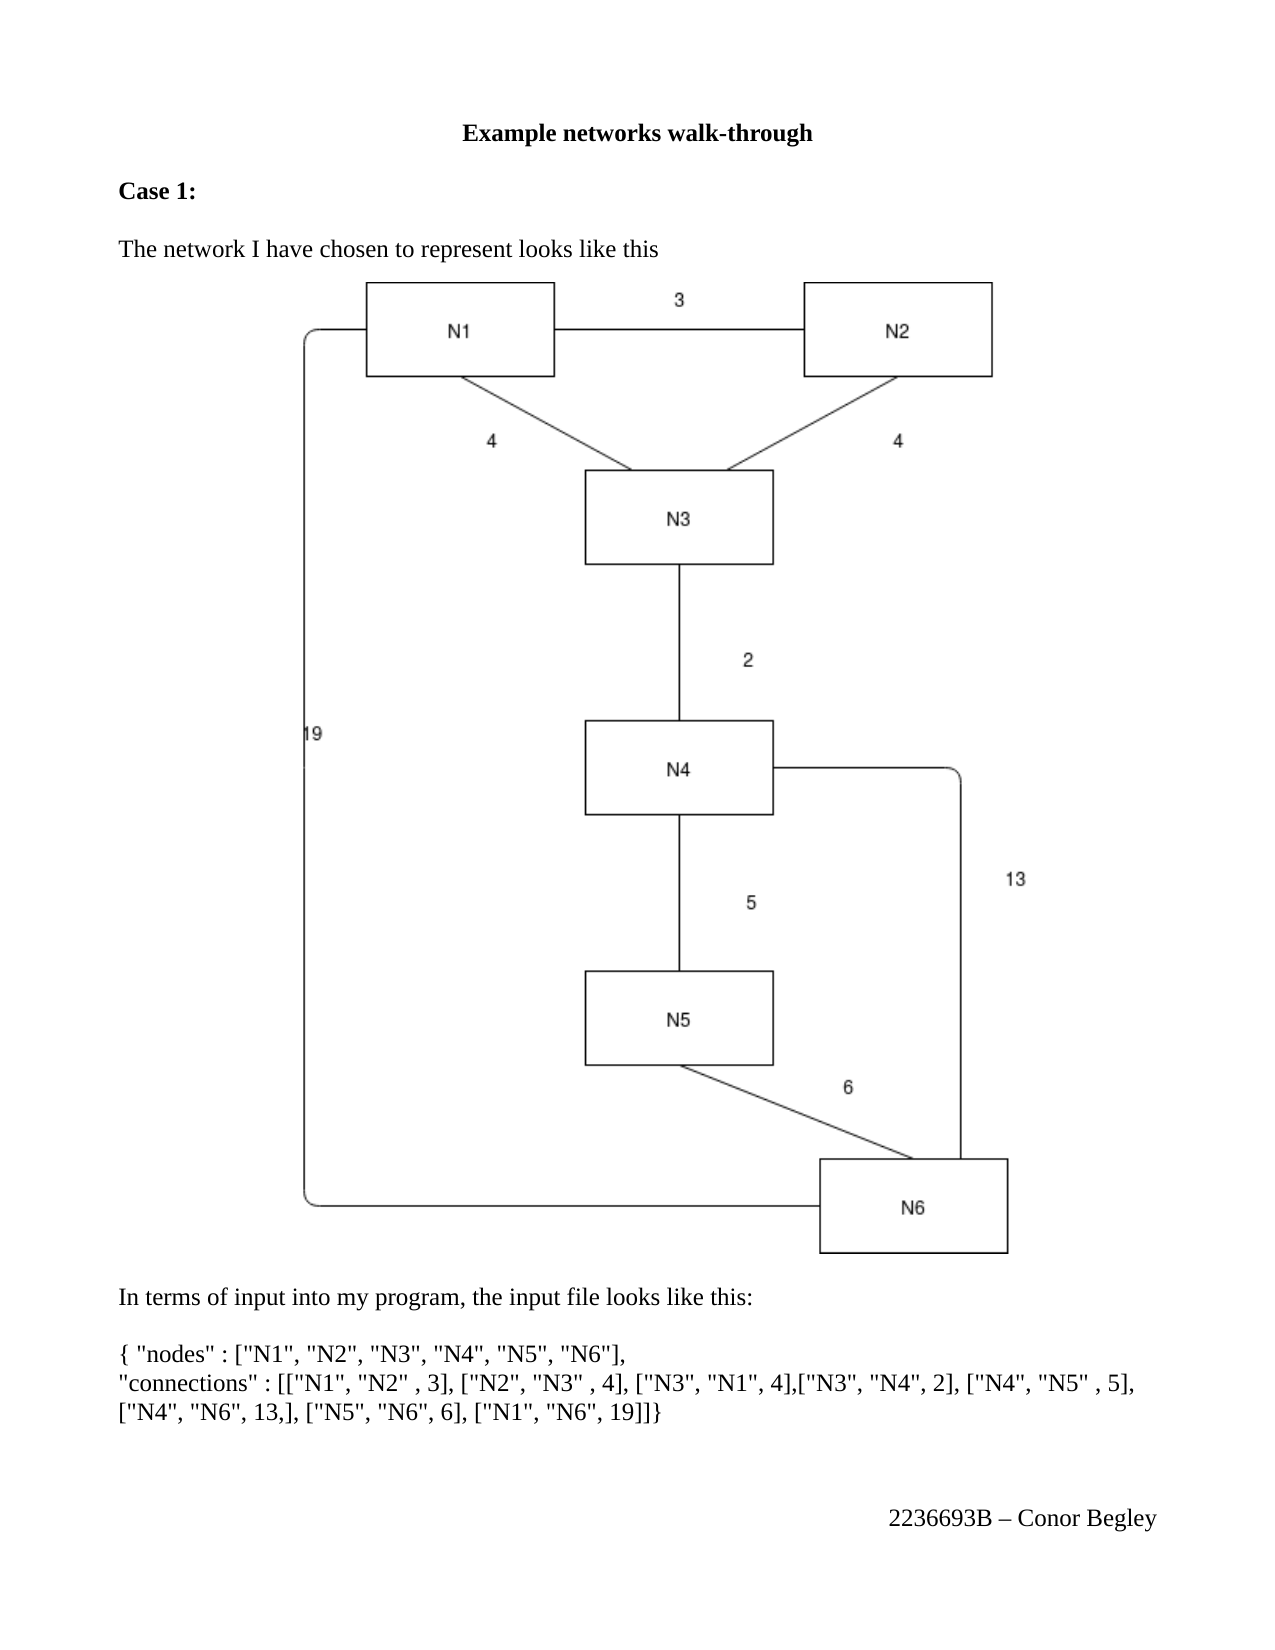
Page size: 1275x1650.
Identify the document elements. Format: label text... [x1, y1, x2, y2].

picture [288, 282, 1040, 1254]
text Case 1: [118, 176, 1157, 205]
text "connections" : [["N1", "N2" , 3], ["N2", "N3" , 4], ["N3", "N1", 4],["N3", "N4", 2], ["N4", "N5" , 5], ["N4", "N6", 13,], ["N5", "N6", 6], ["N1", "N6", 19]]} [118, 1368, 1157, 1426]
text The network I have chosen to represent looks like this [118, 234, 1157, 263]
text { "nodes" : ["N1", "N2", "N3", "N4", "N5", "N6"], [118, 1339, 1157, 1368]
text In terms of input into my program, the input file looks like this: [118, 1282, 1157, 1311]
